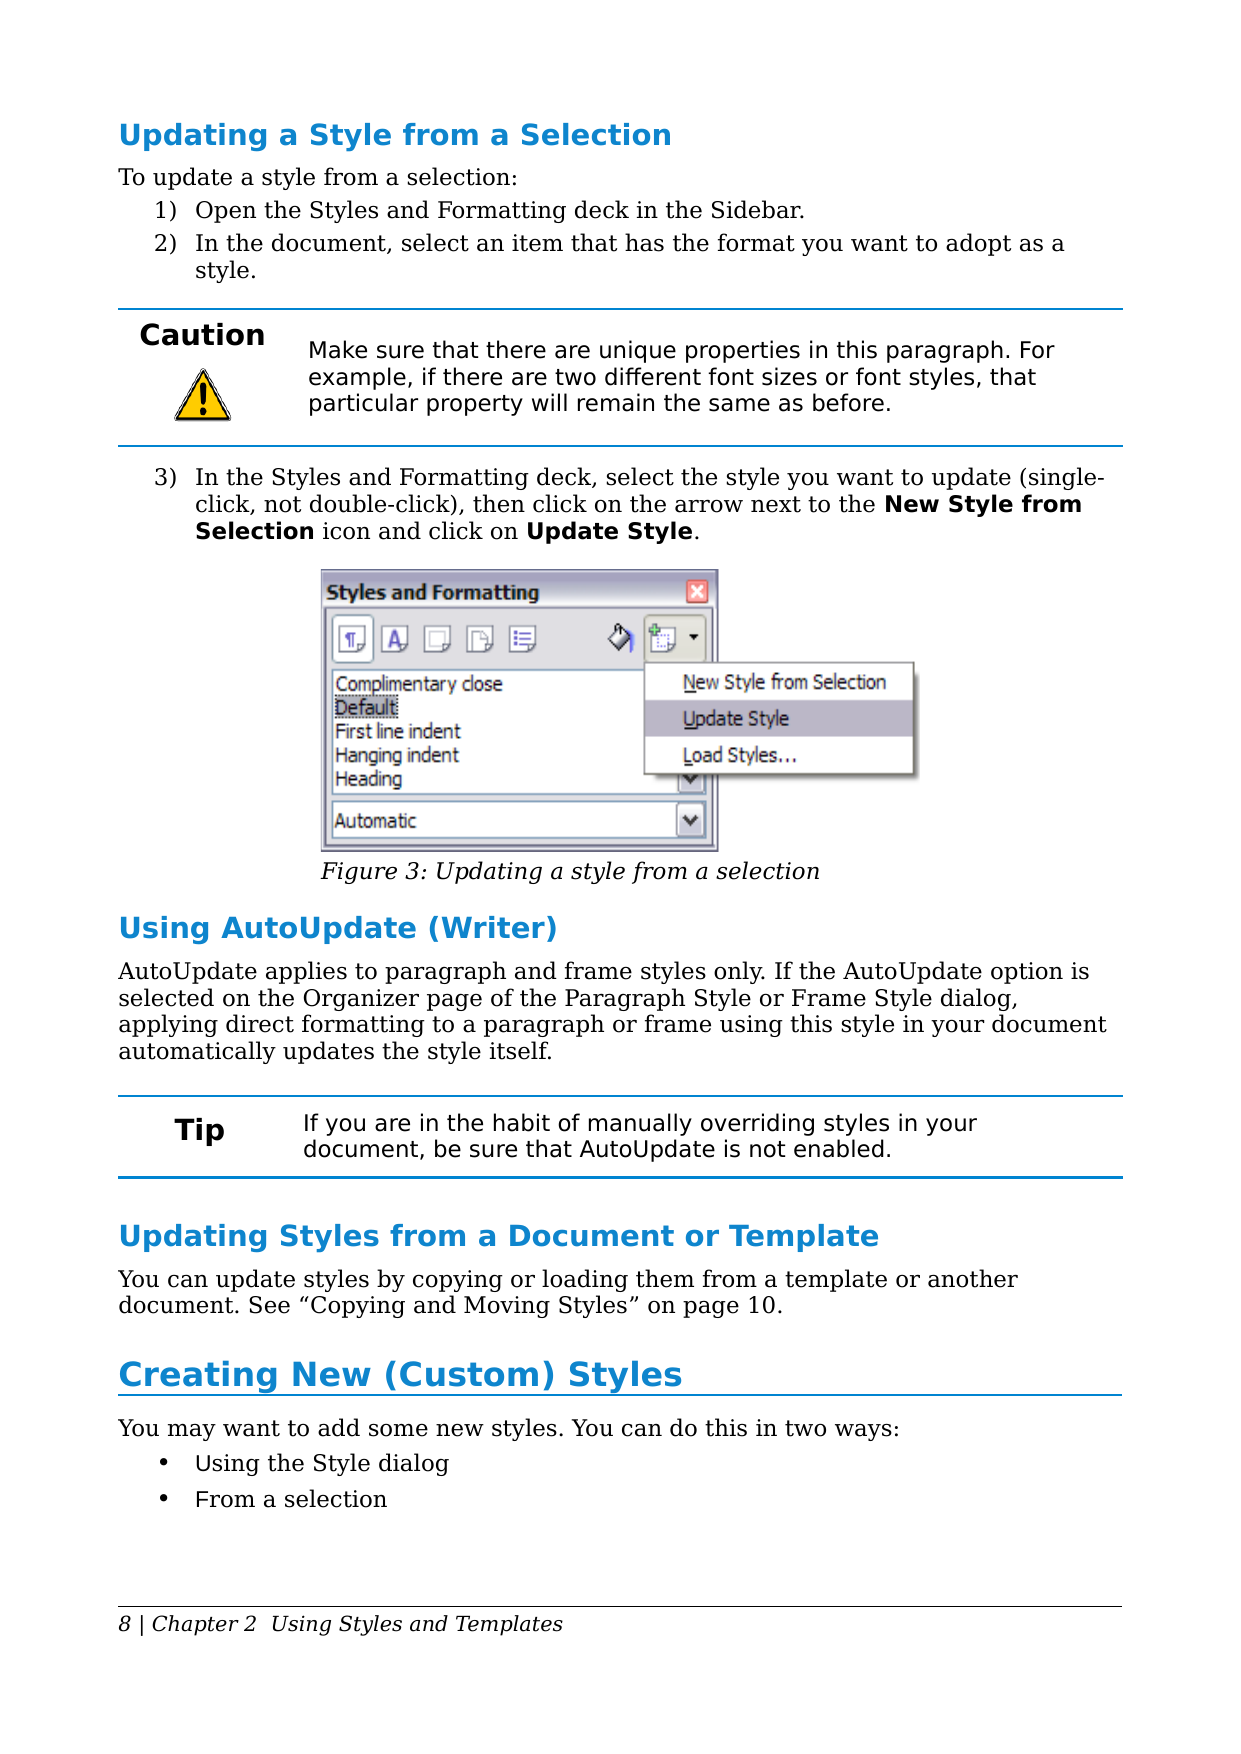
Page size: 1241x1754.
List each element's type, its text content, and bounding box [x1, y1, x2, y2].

list From a selection [156, 1484, 1122, 1513]
table_header Caution [118, 310, 286, 445]
list In the document, select an item that has the format you want to adopt as a style. [177, 231, 1122, 284]
text AutoUpdate applies to paragraph and frame styles only. If the AutoUpdate option is selected on the Organizer page of the Paragraph Style or Frame Style dialog, applying direct formatting to a paragraph or frame using this style in your document automatically updates the style itself. [118, 958, 1122, 1065]
list Using the Style dialog [156, 1448, 1122, 1478]
text Figure 3: Updating a style from a selection [321, 858, 919, 885]
table_header If you are in the habit of manually overriding styles in your document, be sure that AutoUpdate is not enabled. [281, 1097, 1122, 1176]
list To update a style from a selection: [118, 164, 1122, 191]
list Open the Styles and Formatting deck in the Sidebar. [177, 198, 1122, 224]
picture [170, 364, 235, 425]
list You may want to add some new styles. You can do this in two ways: [118, 1415, 1122, 1442]
subtitle Updating Styles from a Document or Template [118, 1220, 1122, 1254]
picture [320, 569, 920, 852]
table_header Tip [118, 1097, 281, 1176]
subtitle Updating a Style from a Selection [118, 118, 1122, 152]
table_header Make sure that there are unique properties in this paragraph. For example, if there are two different font sizes or font styles, that particular property will remain the same as before. [286, 310, 1123, 445]
subtitle Creating New (Custom) Styles [118, 1356, 1122, 1394]
text You can update styles by copying or loading them from a template or another document. See “Copying and Moving Styles” on page 10. [118, 1266, 1122, 1319]
list In the Styles and Formatting deck, select the style you want to update (single-click, not double-click), then click on the arrow next to the New Style from Selection icon and click on Update Style. [177, 464, 1122, 544]
subtitle Using AutoUpdate (Writer) [118, 912, 1122, 946]
